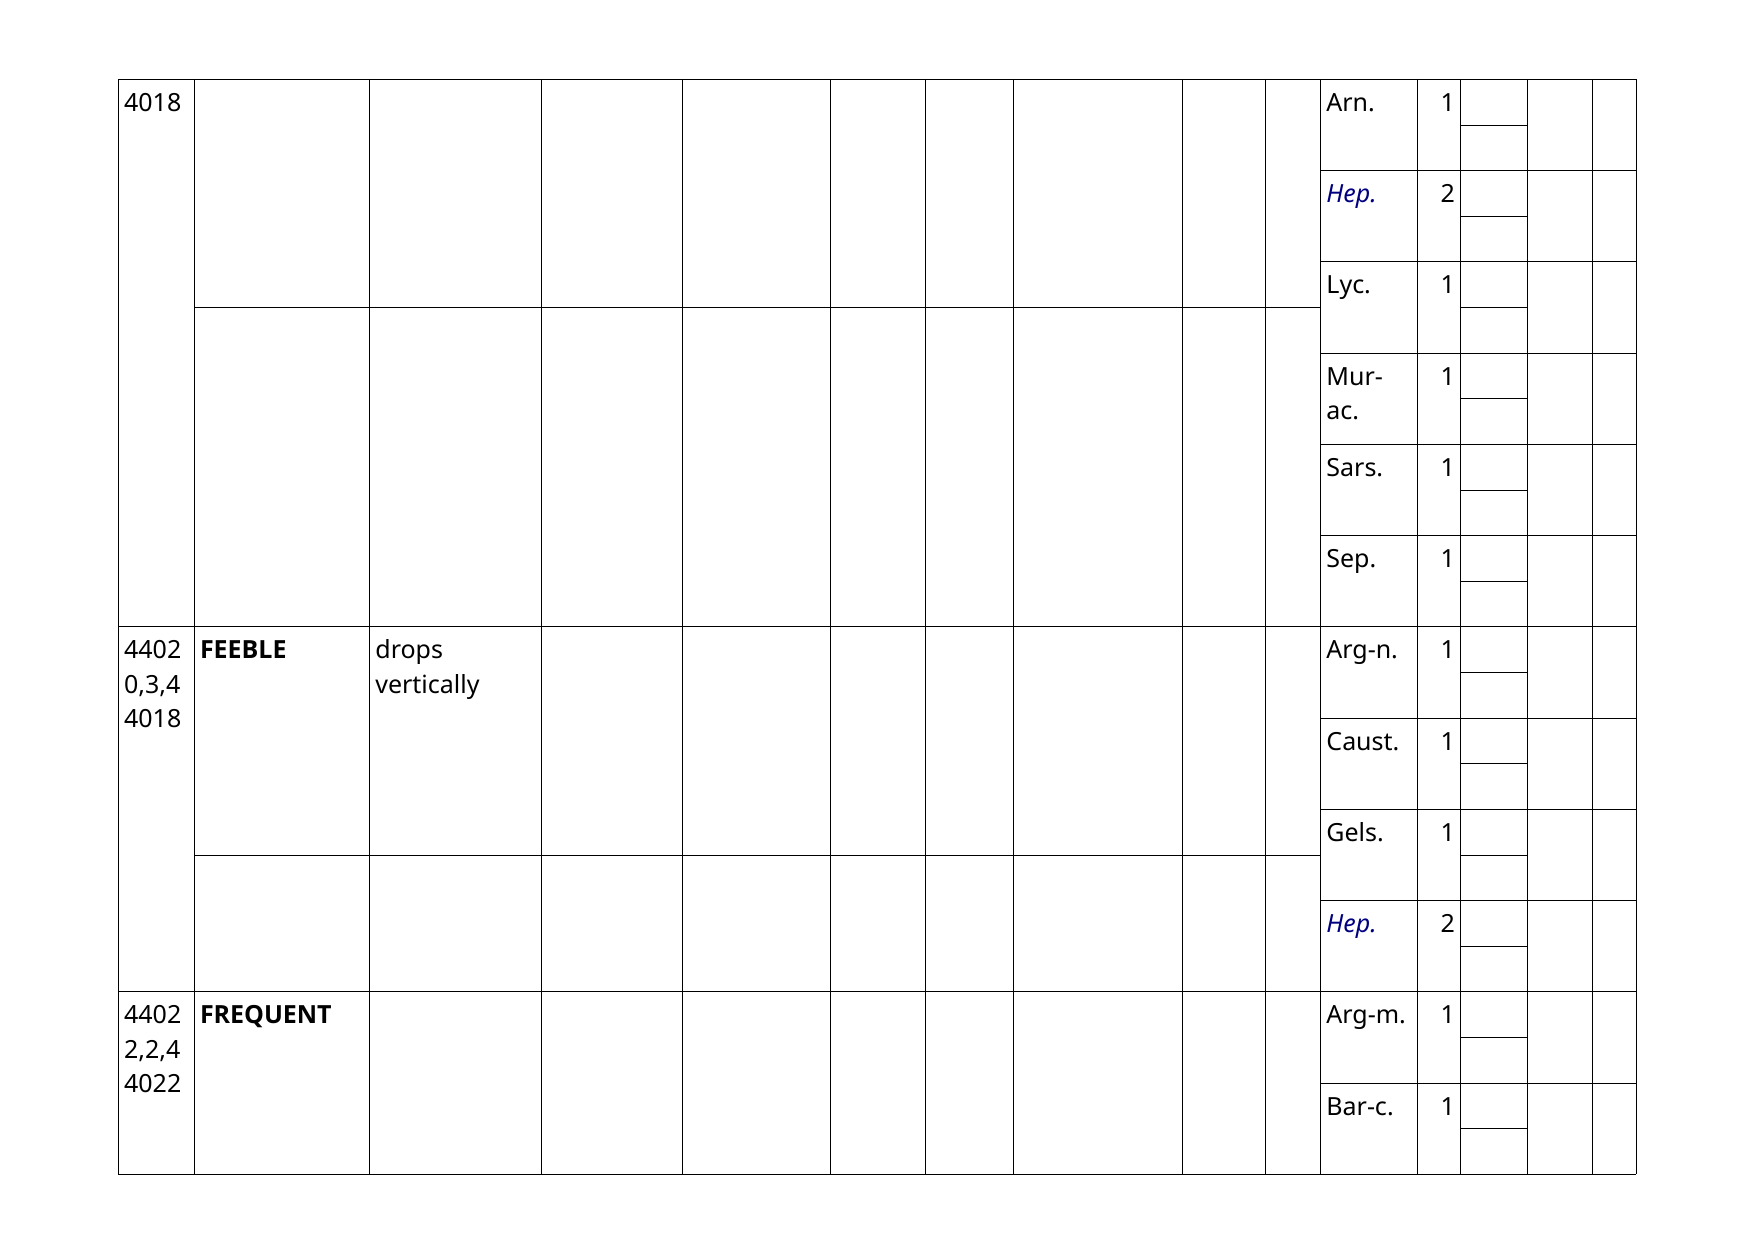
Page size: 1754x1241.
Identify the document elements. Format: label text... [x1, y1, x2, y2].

table_cell [542, 992, 682, 1174]
table_cell [831, 308, 925, 626]
table_cell Bar-c. [1321, 1084, 1417, 1174]
table_cell [683, 992, 830, 1174]
table_cell frequent [195, 992, 369, 1174]
table_cell [1014, 627, 1182, 854]
table_cell [1461, 627, 1527, 672]
table_cell [926, 80, 1013, 307]
table_cell 1 [1418, 536, 1460, 626]
table_cell [1461, 764, 1527, 809]
table_cell [195, 856, 369, 991]
table_cell [1593, 354, 1636, 444]
table_cell [1461, 262, 1527, 307]
table_cell [1461, 308, 1527, 353]
table_cell Arg-n. [1321, 627, 1417, 718]
table_cell [831, 992, 925, 1174]
table_cell [1183, 80, 1265, 307]
table_cell [1266, 308, 1320, 626]
table_cell [1593, 1084, 1636, 1174]
table_cell [542, 80, 682, 307]
table_cell [1528, 719, 1592, 809]
table_cell [1528, 80, 1592, 170]
table_cell [1593, 810, 1636, 900]
table_cell [542, 308, 682, 626]
table_cell [683, 308, 830, 626]
table_cell [1461, 445, 1527, 489]
table_cell [1014, 856, 1182, 991]
table_cell [1461, 810, 1527, 854]
table_cell [1266, 80, 1320, 307]
table_cell [1014, 992, 1182, 1174]
table_cell [1461, 491, 1527, 535]
table_cell [926, 856, 1013, 991]
table_cell 44022,2,44022 [119, 992, 194, 1174]
table_cell [1593, 445, 1636, 535]
table_cell [1528, 901, 1592, 991]
table_cell [683, 856, 830, 991]
table_cell Mur-ac. [1321, 354, 1417, 444]
table_cell [1593, 80, 1636, 170]
table_cell [683, 80, 830, 307]
table_cell Lyc. [1321, 262, 1417, 353]
table_cell 44020,3,44018 [119, 627, 194, 991]
table_cell Arn. [1321, 80, 1417, 170]
table_cell [1528, 445, 1592, 535]
table_cell [1014, 80, 1182, 307]
table_cell 1 [1418, 445, 1460, 535]
table_cell Hep. [1321, 901, 1417, 991]
table_cell [1593, 627, 1636, 718]
table_cell [831, 80, 925, 307]
table_cell [542, 856, 682, 991]
table_cell [1593, 992, 1636, 1083]
table_cell 1 [1418, 1084, 1460, 1174]
table_cell [1461, 1129, 1527, 1174]
table_cell [1528, 262, 1592, 353]
table_cell [1183, 627, 1265, 854]
table_cell 1 [1418, 719, 1460, 809]
table_cell [1461, 992, 1527, 1037]
table_cell [926, 627, 1013, 854]
table_cell [1461, 856, 1527, 900]
table_cell [1528, 171, 1592, 261]
table_cell [1461, 1038, 1527, 1083]
table_cell 1 [1418, 80, 1460, 170]
table_cell 1 [1418, 262, 1460, 353]
table_cell [370, 856, 541, 991]
table_cell [1461, 947, 1527, 991]
table_cell [1266, 627, 1320, 854]
table_cell [1461, 582, 1527, 626]
table_cell [1593, 171, 1636, 261]
table_cell [1528, 536, 1592, 626]
table_cell [1183, 992, 1265, 1174]
table_cell [1528, 992, 1592, 1083]
table_cell [1528, 354, 1592, 444]
table_cell Gels. [1321, 810, 1417, 900]
table_cell 1 [1418, 354, 1460, 444]
table_cell [1461, 354, 1527, 398]
table_cell [1461, 399, 1527, 444]
table_cell [1593, 262, 1636, 353]
table_cell [1461, 901, 1527, 946]
table_cell [195, 308, 369, 626]
table_cell [1014, 308, 1182, 626]
table_cell 1 [1418, 627, 1460, 718]
table_cell [370, 80, 541, 307]
table_cell [1461, 217, 1527, 261]
table_cell 2 [1418, 901, 1460, 991]
table_cell [683, 627, 830, 854]
table_cell [1461, 80, 1527, 124]
table_cell Sep. [1321, 536, 1417, 626]
table_cell [1528, 1084, 1592, 1174]
table_cell [1528, 627, 1592, 718]
table_cell Caust. [1321, 719, 1417, 809]
table_cell [1461, 719, 1527, 763]
table_cell drops vertically [370, 627, 541, 854]
table_cell [370, 308, 541, 626]
table_cell [370, 992, 541, 1174]
table_cell [1183, 856, 1265, 991]
table_cell [926, 992, 1013, 1174]
table_cell [1593, 719, 1636, 809]
table_cell [1461, 1084, 1527, 1128]
table_cell [1528, 810, 1592, 900]
table_cell [1461, 126, 1527, 170]
table_cell [542, 627, 682, 854]
table_cell [1461, 673, 1527, 718]
table_cell [1183, 308, 1265, 626]
table_cell [831, 627, 925, 854]
table_cell 4018 [119, 80, 194, 626]
table_cell Sars. [1321, 445, 1417, 535]
table_cell [926, 308, 1013, 626]
table_cell [1593, 901, 1636, 991]
table_cell [1266, 992, 1320, 1174]
table_cell [831, 856, 925, 991]
table_cell Arg-m. [1321, 992, 1417, 1083]
table_cell 1 [1418, 992, 1460, 1083]
table_cell [1461, 171, 1527, 216]
table_cell [1266, 856, 1320, 991]
table_cell [1461, 536, 1527, 581]
table_cell [195, 80, 369, 307]
table_cell feeble [195, 627, 369, 854]
table_cell Hep. [1321, 171, 1417, 261]
table_cell 1 [1418, 810, 1460, 900]
table_cell [1593, 536, 1636, 626]
table_cell 2 [1418, 171, 1460, 261]
